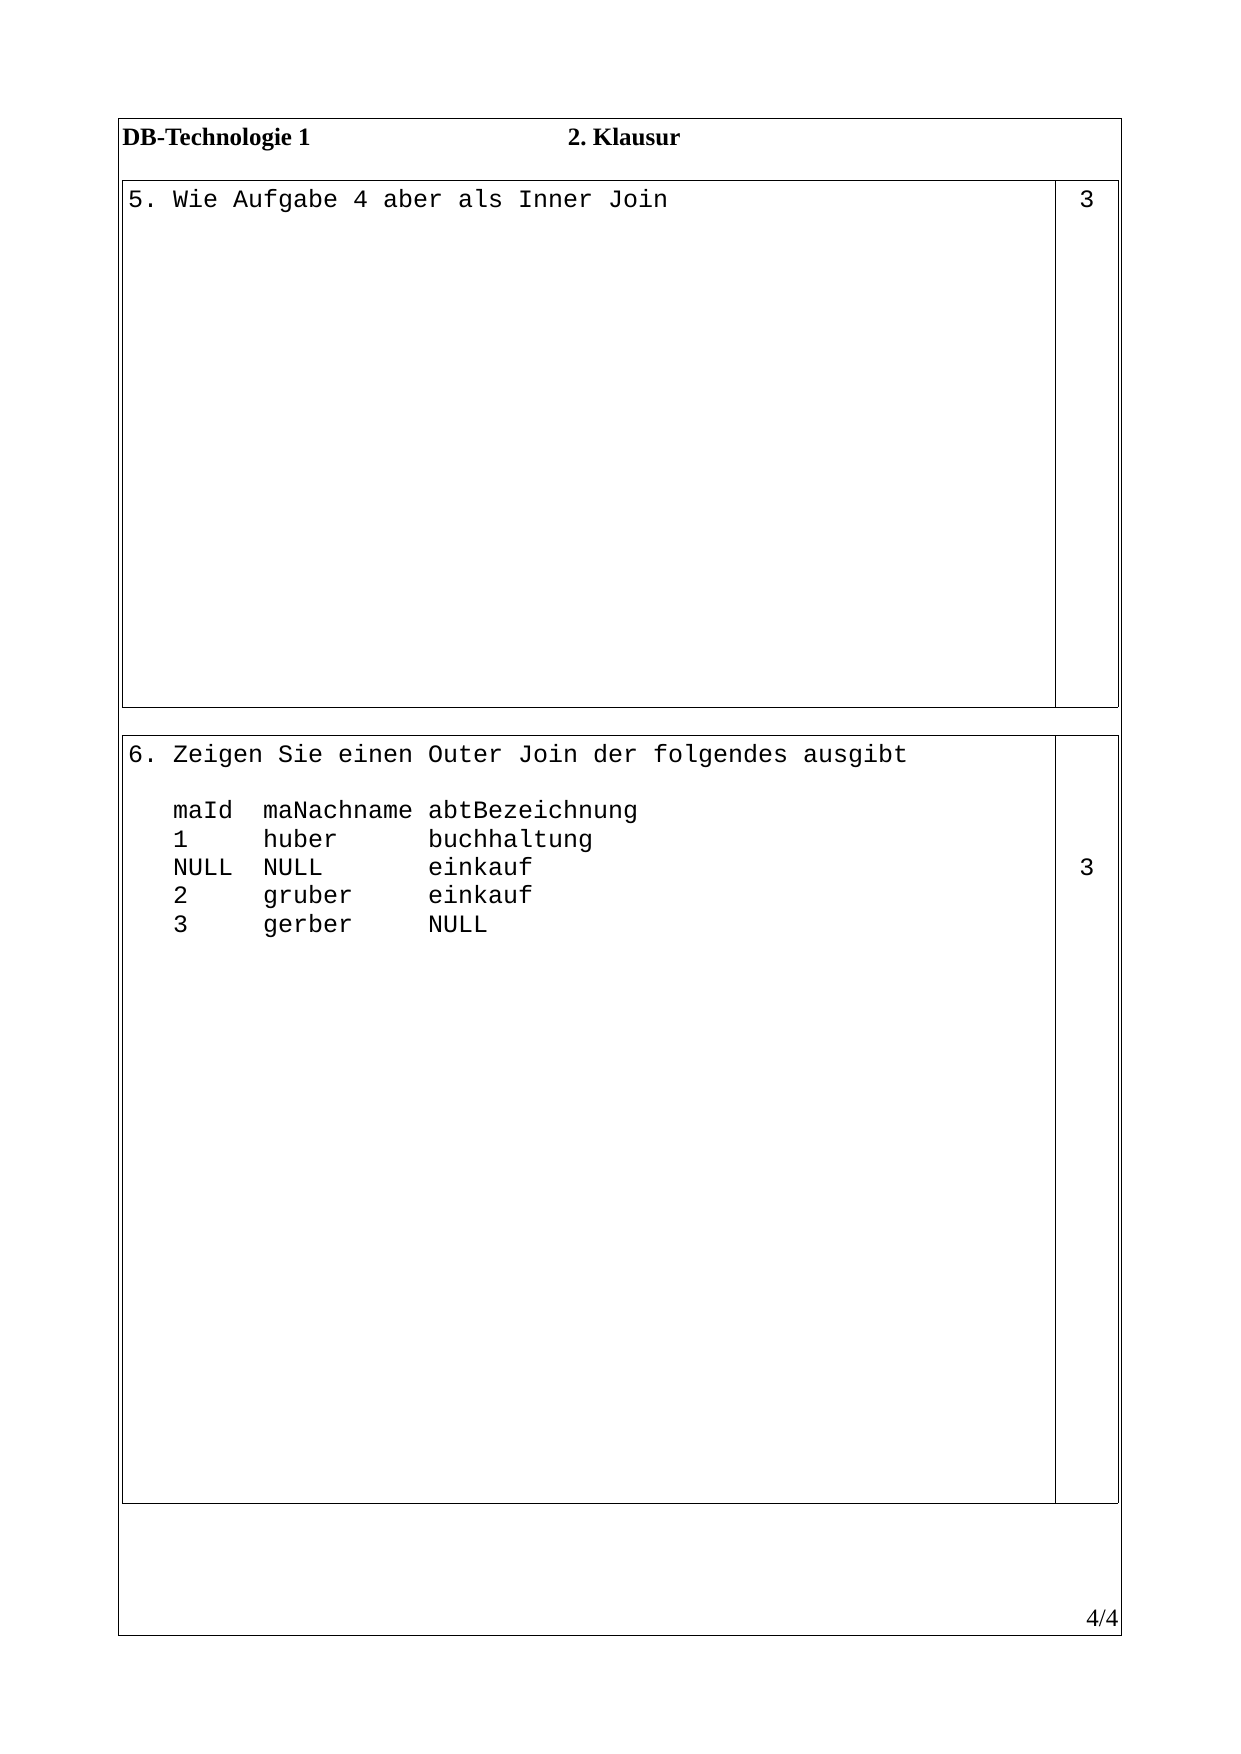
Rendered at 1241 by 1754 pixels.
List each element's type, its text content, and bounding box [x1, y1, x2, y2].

table_header 6. Zeigen Sie einen Outer Join der folgendes ausgibt maId maNachname abtBezeichnung 1 huber buchhaltung NULL NULL einkauf 2 gruber einkauf 3 gerber NULL [123, 736, 1055, 1503]
table_header 5. Wie Aufgabe 4 aber als Inner Join [123, 181, 1055, 707]
table_header 3 [1056, 736, 1118, 1503]
table_header 3 [1056, 181, 1118, 707]
